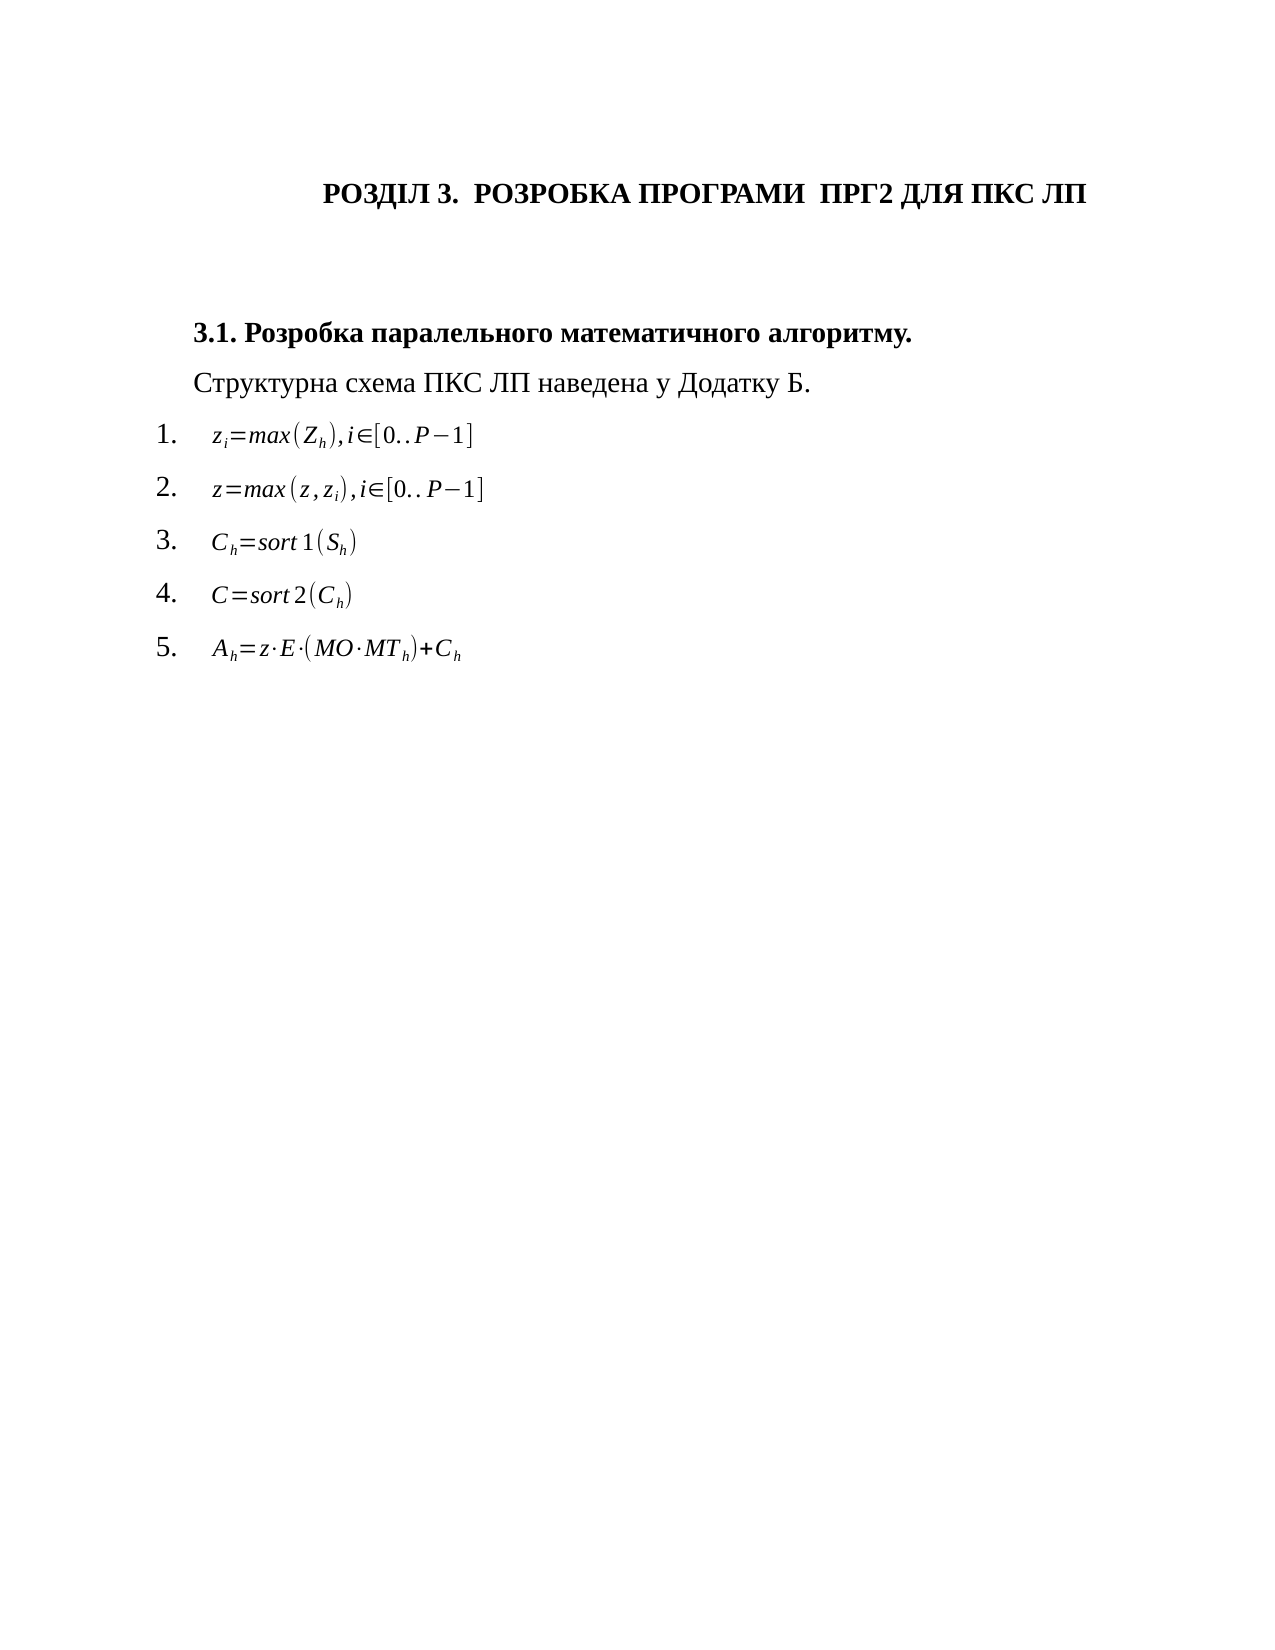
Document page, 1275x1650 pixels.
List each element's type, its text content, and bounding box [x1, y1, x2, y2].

title РОЗДІЛ 3. РОЗРОБКА ПРОГРАМИ ПРГ2 ДЛЯ ПКС ЛП [118, 176, 1216, 210]
text 3.1. Розробка паралельного математичного алгоритму. [118, 315, 1216, 349]
text Структурна схема ПКС ЛП наведена у Додатку Б. [118, 366, 1216, 399]
